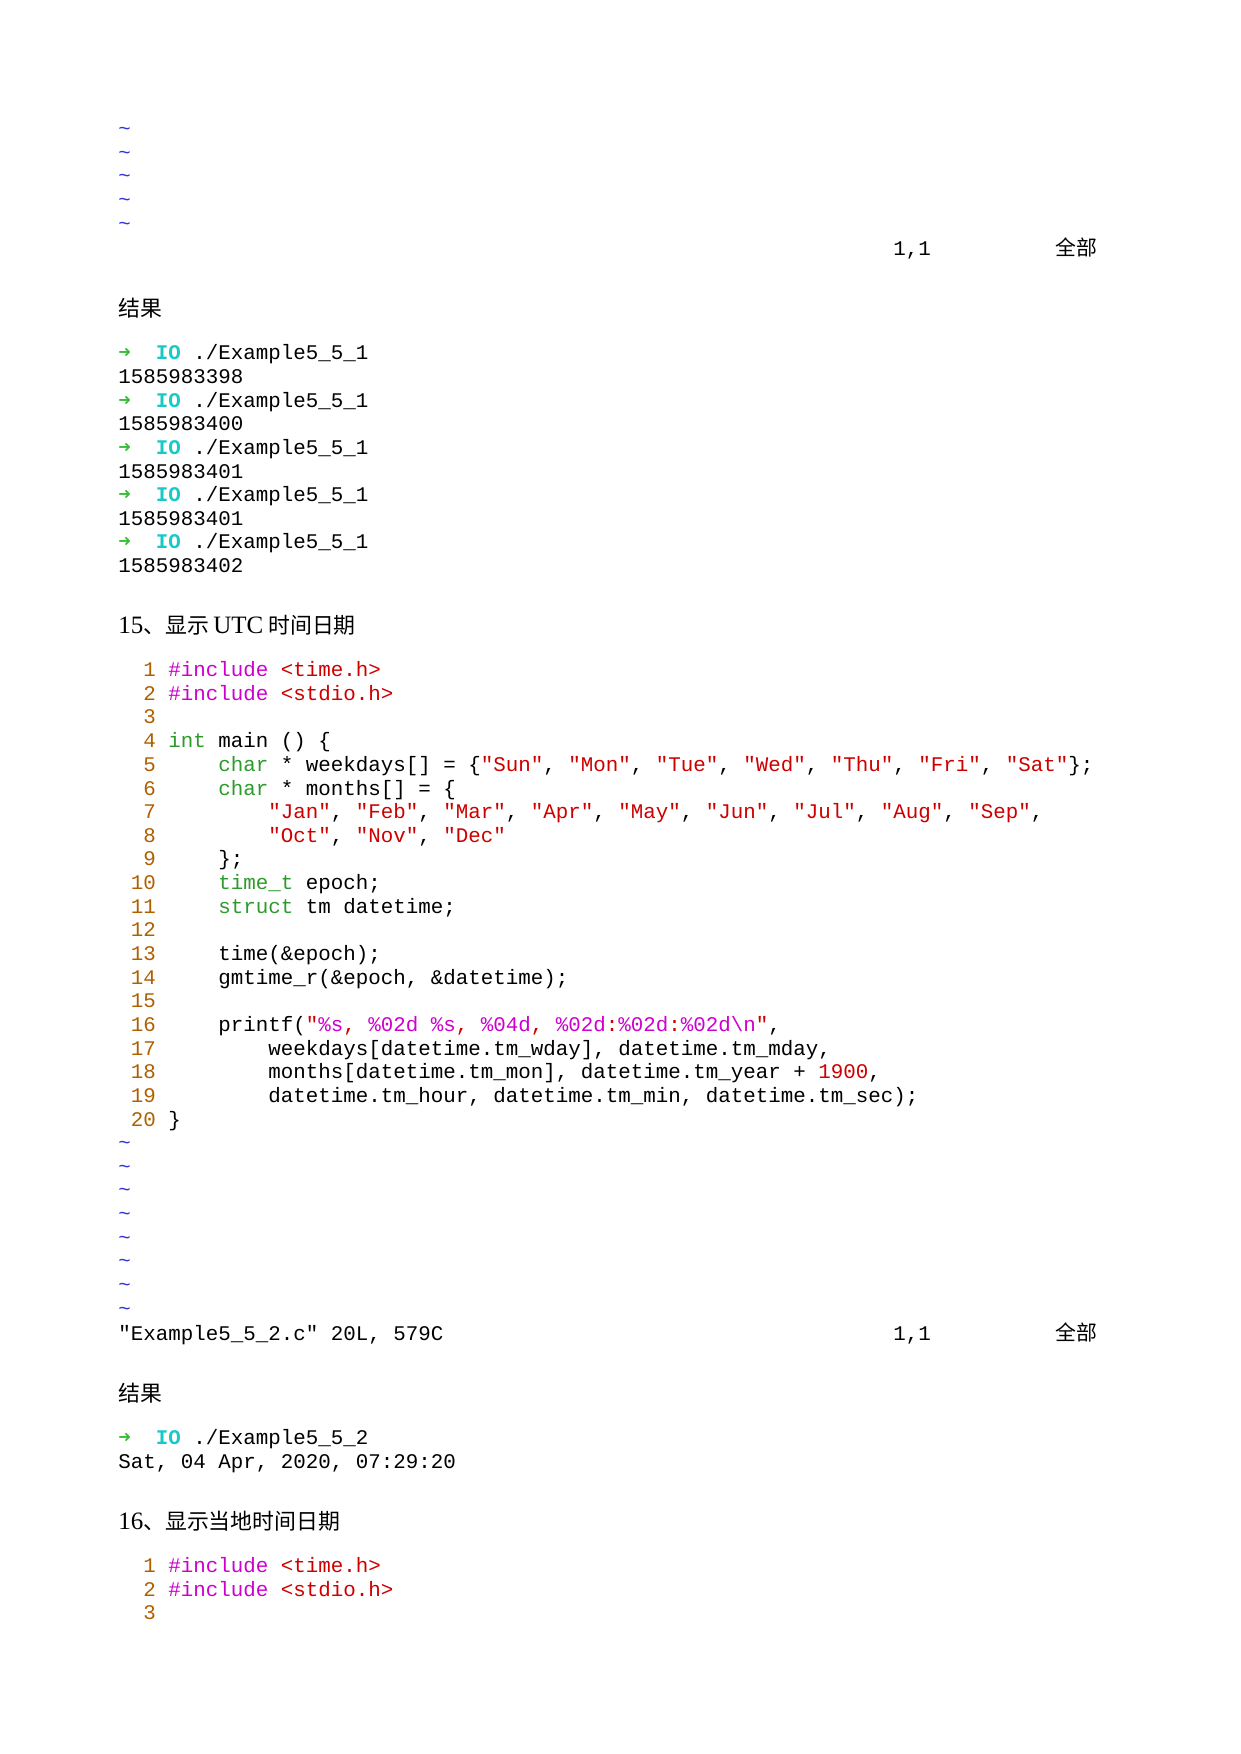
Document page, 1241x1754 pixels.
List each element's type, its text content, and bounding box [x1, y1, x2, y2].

text 20 } [118, 1108, 1122, 1132]
text 1,1 全部 [118, 236, 1122, 262]
text 结果 [118, 1376, 1122, 1408]
text ~ [118, 189, 1122, 213]
text 15、显示UTC时间日期 [118, 608, 1122, 640]
text ~ [118, 165, 1122, 189]
text 1 #include <time.h> [118, 659, 1122, 683]
text 3 [118, 707, 1122, 730]
text 2 #include <stdio.h> [118, 683, 1122, 707]
text 16 printf("%s, %02d %s, %04d, %02d:%02d:%02d\n", [118, 1014, 1122, 1038]
text 8 "Oct", "Nov", "Dec" [118, 825, 1122, 848]
text 18 months[datetime.tm_mon], datetime.tm_year + 1900, [118, 1061, 1122, 1085]
text 1585983402 [118, 555, 1122, 579]
text 7 "Jan", "Feb", "Mar", "Apr", "May", "Jun", "Jul", "Aug", "Sep", [118, 801, 1122, 825]
text 19 datetime.tm_hour, datetime.tm_min, datetime.tm_sec); [118, 1085, 1122, 1108]
text 10 time_t epoch; [118, 872, 1122, 896]
text 1585983401 [118, 461, 1122, 484]
text 17 weekdays[datetime.tm_wday], datetime.tm_mday, [118, 1038, 1122, 1061]
text ~ [118, 1227, 1122, 1250]
text ~ [118, 1156, 1122, 1179]
text 2 #include <stdio.h> [118, 1579, 1122, 1602]
text ➜ IO ./Example5_5_1 [118, 390, 1122, 413]
text 16、显示当地时间日期 [118, 1504, 1122, 1536]
text 5 char * weekdays[] = {"Sun", "Mon", "Tue", "Wed", "Thu", "Fri", "Sat"}; [118, 754, 1122, 777]
text ~ [118, 213, 1122, 236]
text ➜ IO ./Example5_5_1 [118, 437, 1122, 461]
text ➜ IO ./Example5_5_1 [118, 532, 1122, 555]
text ➜ IO ./Example5_5_1 [118, 484, 1122, 508]
text 11 struct tm datetime; [118, 896, 1122, 919]
text 1585983401 [118, 508, 1122, 532]
text 4 int main () { [118, 730, 1122, 754]
text ~ [118, 1298, 1122, 1321]
text ~ [118, 142, 1122, 165]
text 1 #include <time.h> [118, 1555, 1122, 1579]
text 1585983400 [118, 413, 1122, 437]
text 12 [118, 919, 1122, 943]
text "Example5_5_2.c" 20L, 579C 1,1 全部 [118, 1321, 1122, 1347]
text 结果 [118, 291, 1122, 323]
text 15 [118, 990, 1122, 1014]
text 6 char * months[] = { [118, 777, 1122, 801]
text ➜ IO ./Example5_5_2 [118, 1427, 1122, 1451]
text ~ [118, 1250, 1122, 1274]
text 3 [118, 1602, 1122, 1626]
text 9 }; [118, 848, 1122, 872]
text ~ [118, 1274, 1122, 1298]
text ~ [118, 1132, 1122, 1156]
text 1585983398 [118, 366, 1122, 390]
text ~ [118, 1179, 1122, 1203]
text 13 time(&epoch); [118, 943, 1122, 967]
text ~ [118, 118, 1122, 142]
text Sat, 04 Apr, 2020, 07:29:20 [118, 1451, 1122, 1475]
text ~ [118, 1203, 1122, 1227]
text 14 gmtime_r(&epoch, &datetime); [118, 967, 1122, 990]
text ➜ IO ./Example5_5_1 [118, 342, 1122, 366]
